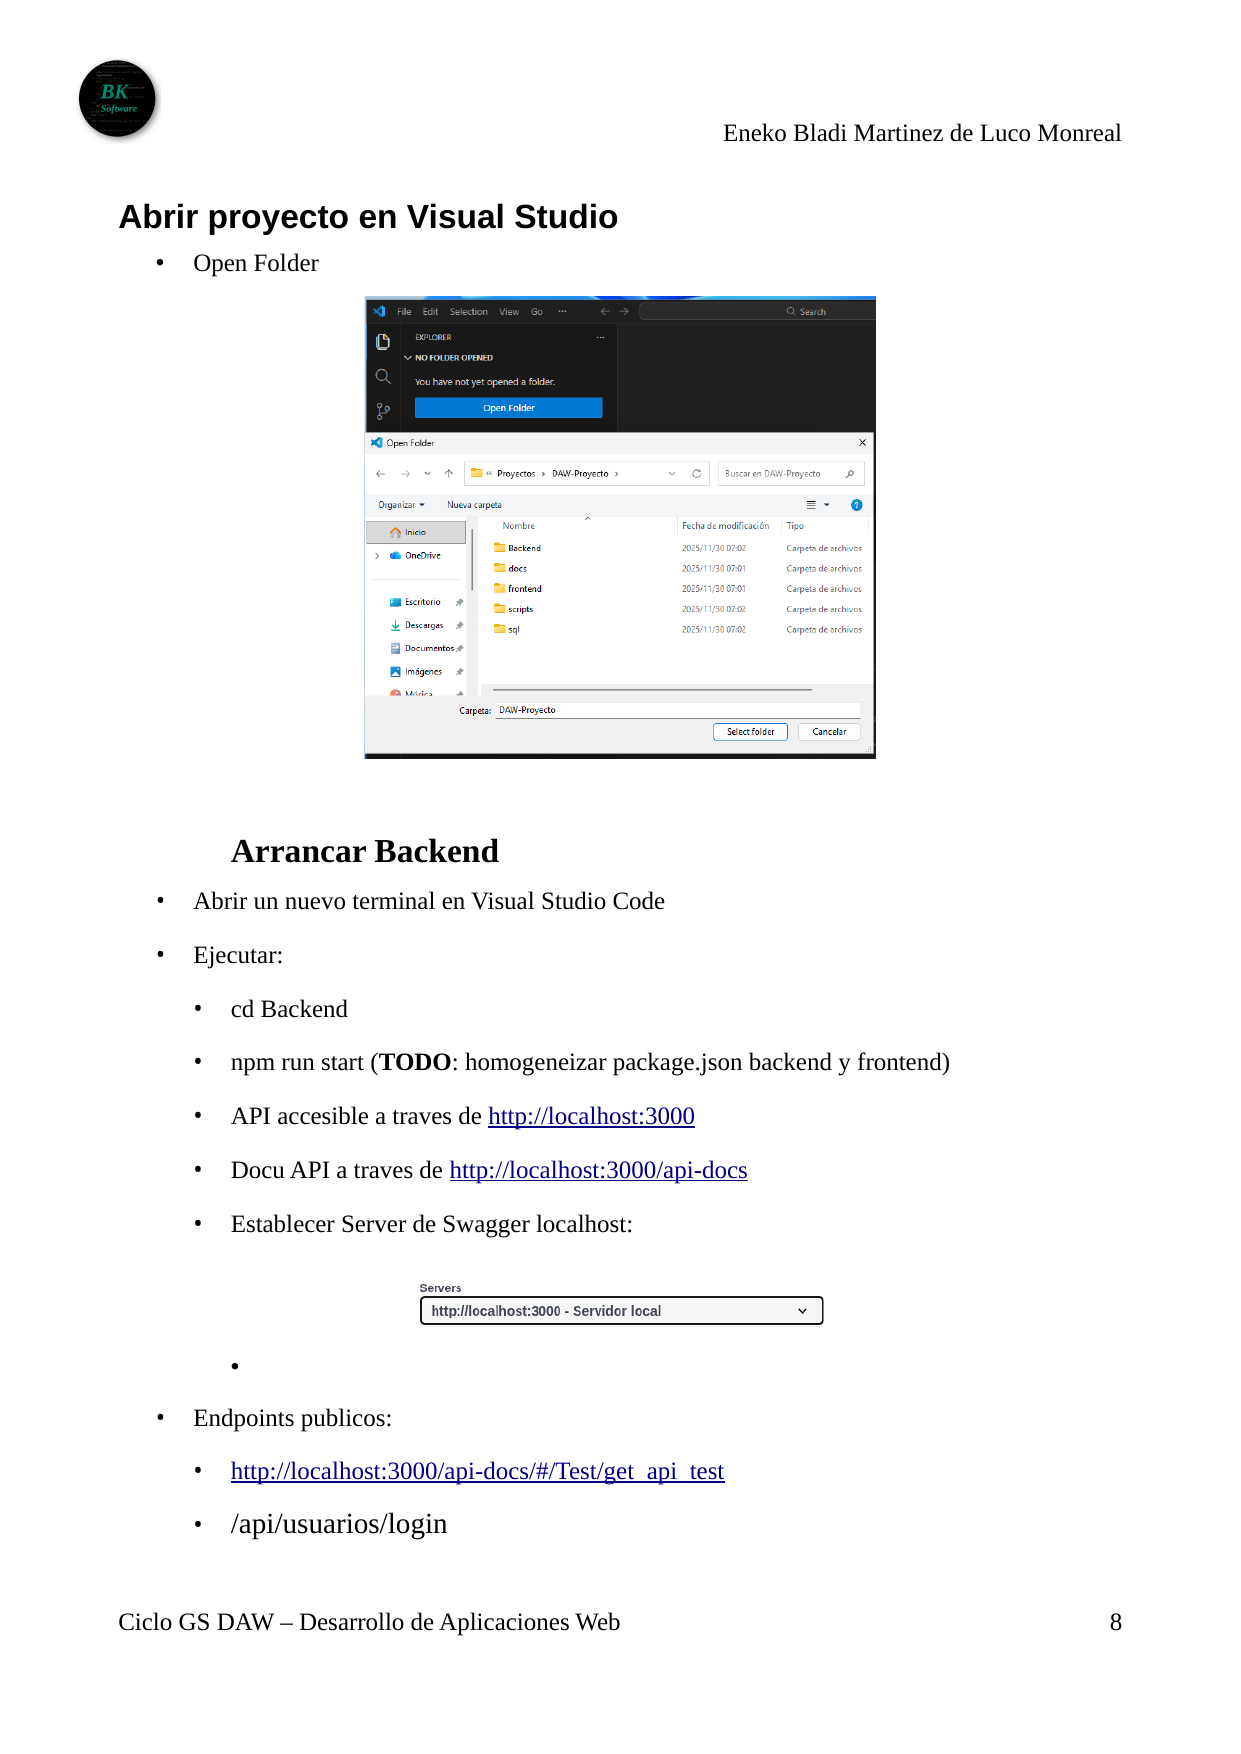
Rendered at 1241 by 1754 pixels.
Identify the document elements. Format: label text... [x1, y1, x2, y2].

list API accesible a traves de http://localhost:3000 [193, 1098, 1122, 1132]
list Establecer Server de Swagger localhost: [193, 1205, 1122, 1239]
list http://localhost:3000/api-docs/#/Test/get_api_test [193, 1453, 1122, 1487]
subtitle Abrir proyecto en Visual Studio [118, 197, 1122, 236]
list npm run start (TODO: homogeneizar package.json backend y frontend) [193, 1044, 1122, 1078]
subtitle Arrancar Backend [193, 832, 1122, 870]
list Ejecutar: [156, 936, 1122, 971]
list Endpoints publicos: [156, 1399, 1122, 1433]
list Open Folder [156, 248, 1122, 277]
picture [364, 296, 876, 759]
picture [397, 1258, 844, 1348]
list Docu API a traves de http://localhost:3000/api-docs [193, 1151, 1122, 1186]
list cd Backend [193, 990, 1122, 1024]
picture [76, 58, 162, 144]
list Abrir un nuevo terminal en Visual Studio Code [156, 883, 1122, 917]
list /api/usuarios/login [193, 1507, 1122, 1541]
